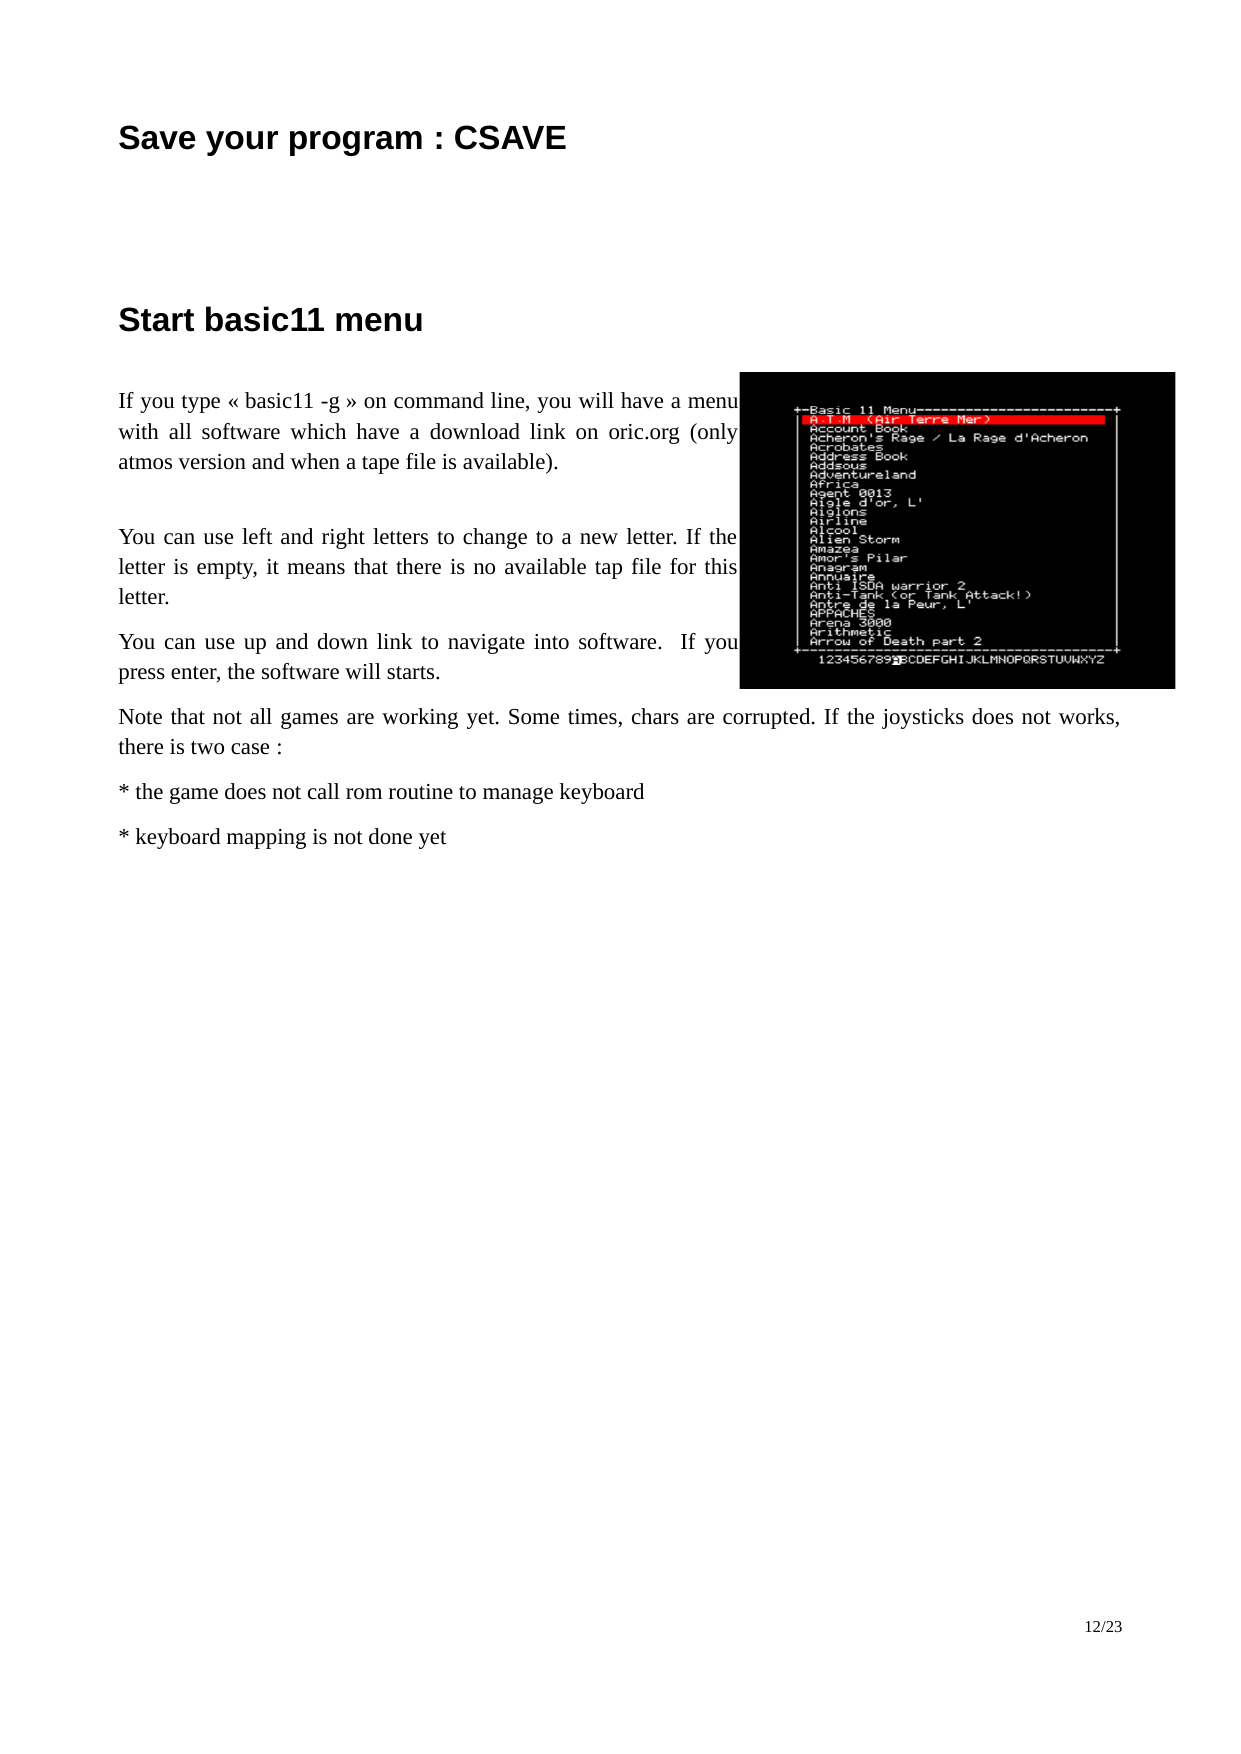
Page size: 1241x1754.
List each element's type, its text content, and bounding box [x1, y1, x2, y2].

subtitle Save your program : CSAVE [118, 118, 1122, 157]
subtitle Start basic11 menu [118, 300, 1122, 338]
text You can use up and down link to navigate into software. If you press enter, the software will starts. [118, 628, 739, 685]
text * keyboard mapping is not done yet [118, 823, 1122, 849]
text Note that not all games are working yet. Some times, chars are corrupted. If the joysticks does not works, there is two case : [118, 703, 1122, 760]
text If you type « basic11 -g » on command line, you will have a menu with all software which have a download link on oric.org (only atmos version and when a tape file is available). [118, 387, 739, 474]
text * the game does not call rom routine to manage keyboard [118, 778, 1122, 804]
text You can use left and right letters to change to a new letter. If the letter is empty, it means that there is no available tap file for this letter. [118, 493, 739, 610]
picture [739, 372, 1176, 689]
